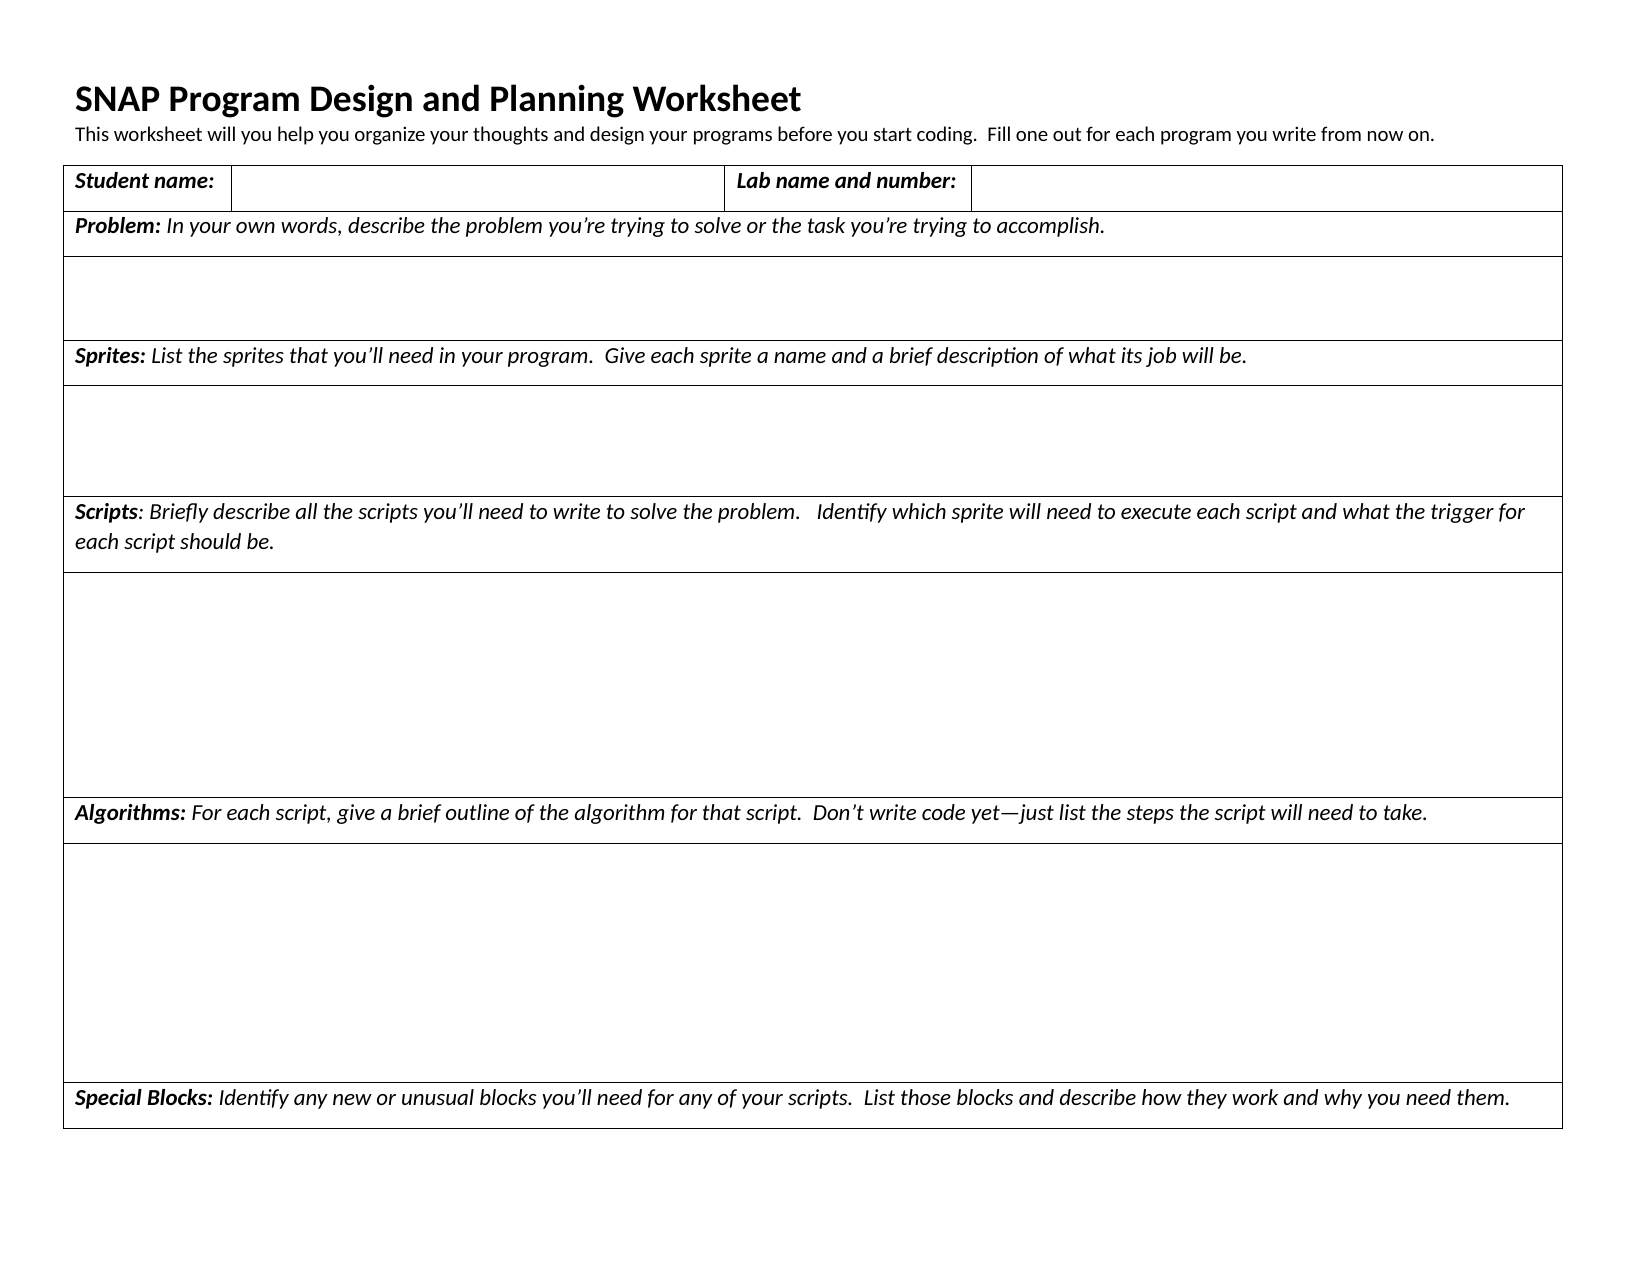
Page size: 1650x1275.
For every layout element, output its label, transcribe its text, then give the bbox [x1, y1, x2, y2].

table_cell [64, 386, 1562, 496]
table_cell [64, 573, 1562, 797]
table_header [232, 166, 724, 211]
table_header Lab name and number: [725, 166, 971, 211]
table_cell Special Blocks: Identify any new or unusual blocks you’ll need for any of your scripts. List those blocks and describe how they work and why you need them. [64, 1083, 1562, 1128]
table_cell Scripts: Briefly describe all the scripts you’ll need to write to solve the problem. Identify which sprite will need to execute each script and what the trigger for each script should be. [64, 497, 1562, 572]
table_cell [64, 844, 1562, 1082]
table_cell Algorithms: For each script, give a brief outline of the algorithm for that script. Don’t write code yet—just list the steps the script will need to take. [64, 798, 1562, 842]
table_cell Sprites: List the sprites that you’ll need in your program. Give each sprite a name and a brief description of what its job will be. [64, 341, 1562, 385]
table_cell [64, 257, 1562, 340]
table_header [972, 166, 1562, 211]
title SNAP Program Design and Planning Worksheet [75, 75, 1575, 121]
table_cell Problem: In your own words, describe the problem you’re trying to solve or the task you’re trying to accomplish. [64, 212, 1562, 256]
text This worksheet will you help you organize your thoughts and design your programs before you start coding. Fill one out for each program you write from now on. [75, 121, 1575, 146]
table_header Student name: [64, 166, 231, 211]
